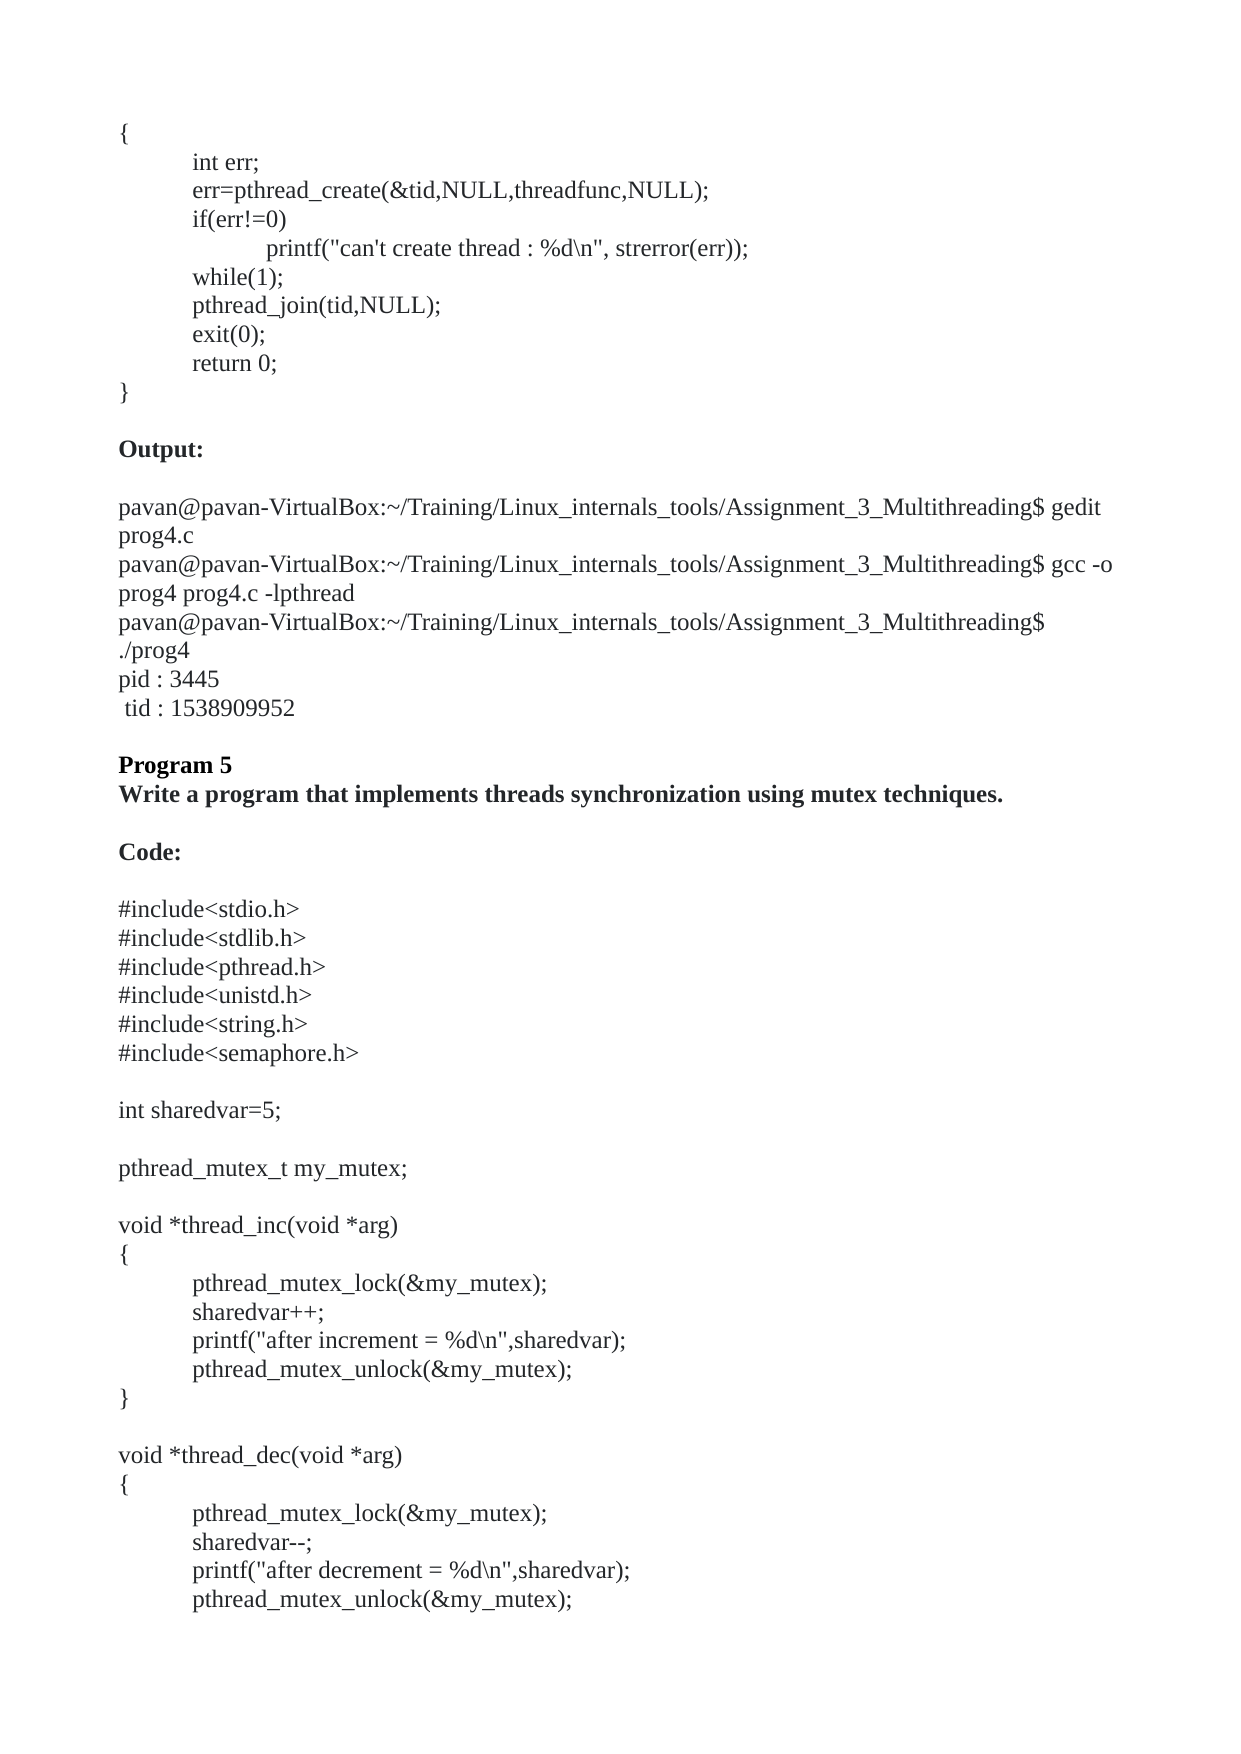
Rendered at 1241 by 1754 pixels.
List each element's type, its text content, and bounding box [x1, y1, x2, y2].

text pthread_mutex_t my_mutex; [118, 1153, 1122, 1182]
text err=pthread_create(&tid,NULL,threadfunc,NULL); [118, 176, 1122, 204]
text } [118, 377, 1122, 406]
text { [118, 1239, 1122, 1268]
text Program 5 [118, 751, 1122, 779]
text return 0; [118, 348, 1122, 377]
text tid : 1538909952 [118, 693, 1122, 722]
text printf("after increment = %d\n",sharedvar); [118, 1326, 1122, 1354]
text #include<pthread.h> [118, 952, 1122, 981]
text int sharedvar=5; [118, 1096, 1122, 1124]
text #include<stdio.h> [118, 894, 1122, 923]
text void *thread_inc(void *arg) [118, 1211, 1122, 1239]
text pthread_mutex_lock(&my_mutex); [118, 1268, 1122, 1297]
text pavan@pavan-VirtualBox:~/Training/Linux_internals_tools/Assignment_3_Multithreading$ gcc -o prog4 prog4.c -lpthread [118, 549, 1122, 607]
text #include<stdlib.h> [118, 923, 1122, 952]
text pthread_mutex_unlock(&my_mutex); [118, 1584, 1122, 1613]
text while(1); [118, 262, 1122, 291]
text pid : 3445 [118, 664, 1122, 693]
text { [118, 1469, 1122, 1498]
text Output: [118, 434, 1122, 463]
text Write a program that implements threads synchronization using mutex techniques. [118, 779, 1122, 808]
text pavan@pavan-VirtualBox:~/Training/Linux_internals_tools/Assignment_3_Multithreading$ ./prog4 [118, 607, 1122, 664]
text printf("can't create thread : %d\n", strerror(err)); [118, 233, 1122, 262]
text pavan@pavan-VirtualBox:~/Training/Linux_internals_tools/Assignment_3_Multithreading$ gedit prog4.c [118, 492, 1122, 549]
text pthread_mutex_lock(&my_mutex); [118, 1498, 1122, 1527]
text sharedvar++; [118, 1297, 1122, 1326]
text pthread_mutex_unlock(&my_mutex); [118, 1354, 1122, 1383]
text void *thread_dec(void *arg) [118, 1441, 1122, 1469]
text #include<semaphore.h> [118, 1038, 1122, 1067]
text exit(0); [118, 319, 1122, 348]
text } [118, 1383, 1122, 1412]
text sharedvar--; [118, 1527, 1122, 1556]
text { [118, 118, 1122, 147]
text int err; [118, 147, 1122, 176]
text pthread_join(tid,NULL); [118, 291, 1122, 319]
text if(err!=0) [118, 204, 1122, 233]
text printf("after decrement = %d\n",sharedvar); [118, 1556, 1122, 1584]
text Code: [118, 837, 1122, 866]
text #include<unistd.h> [118, 981, 1122, 1009]
text #include<string.h> [118, 1009, 1122, 1038]
